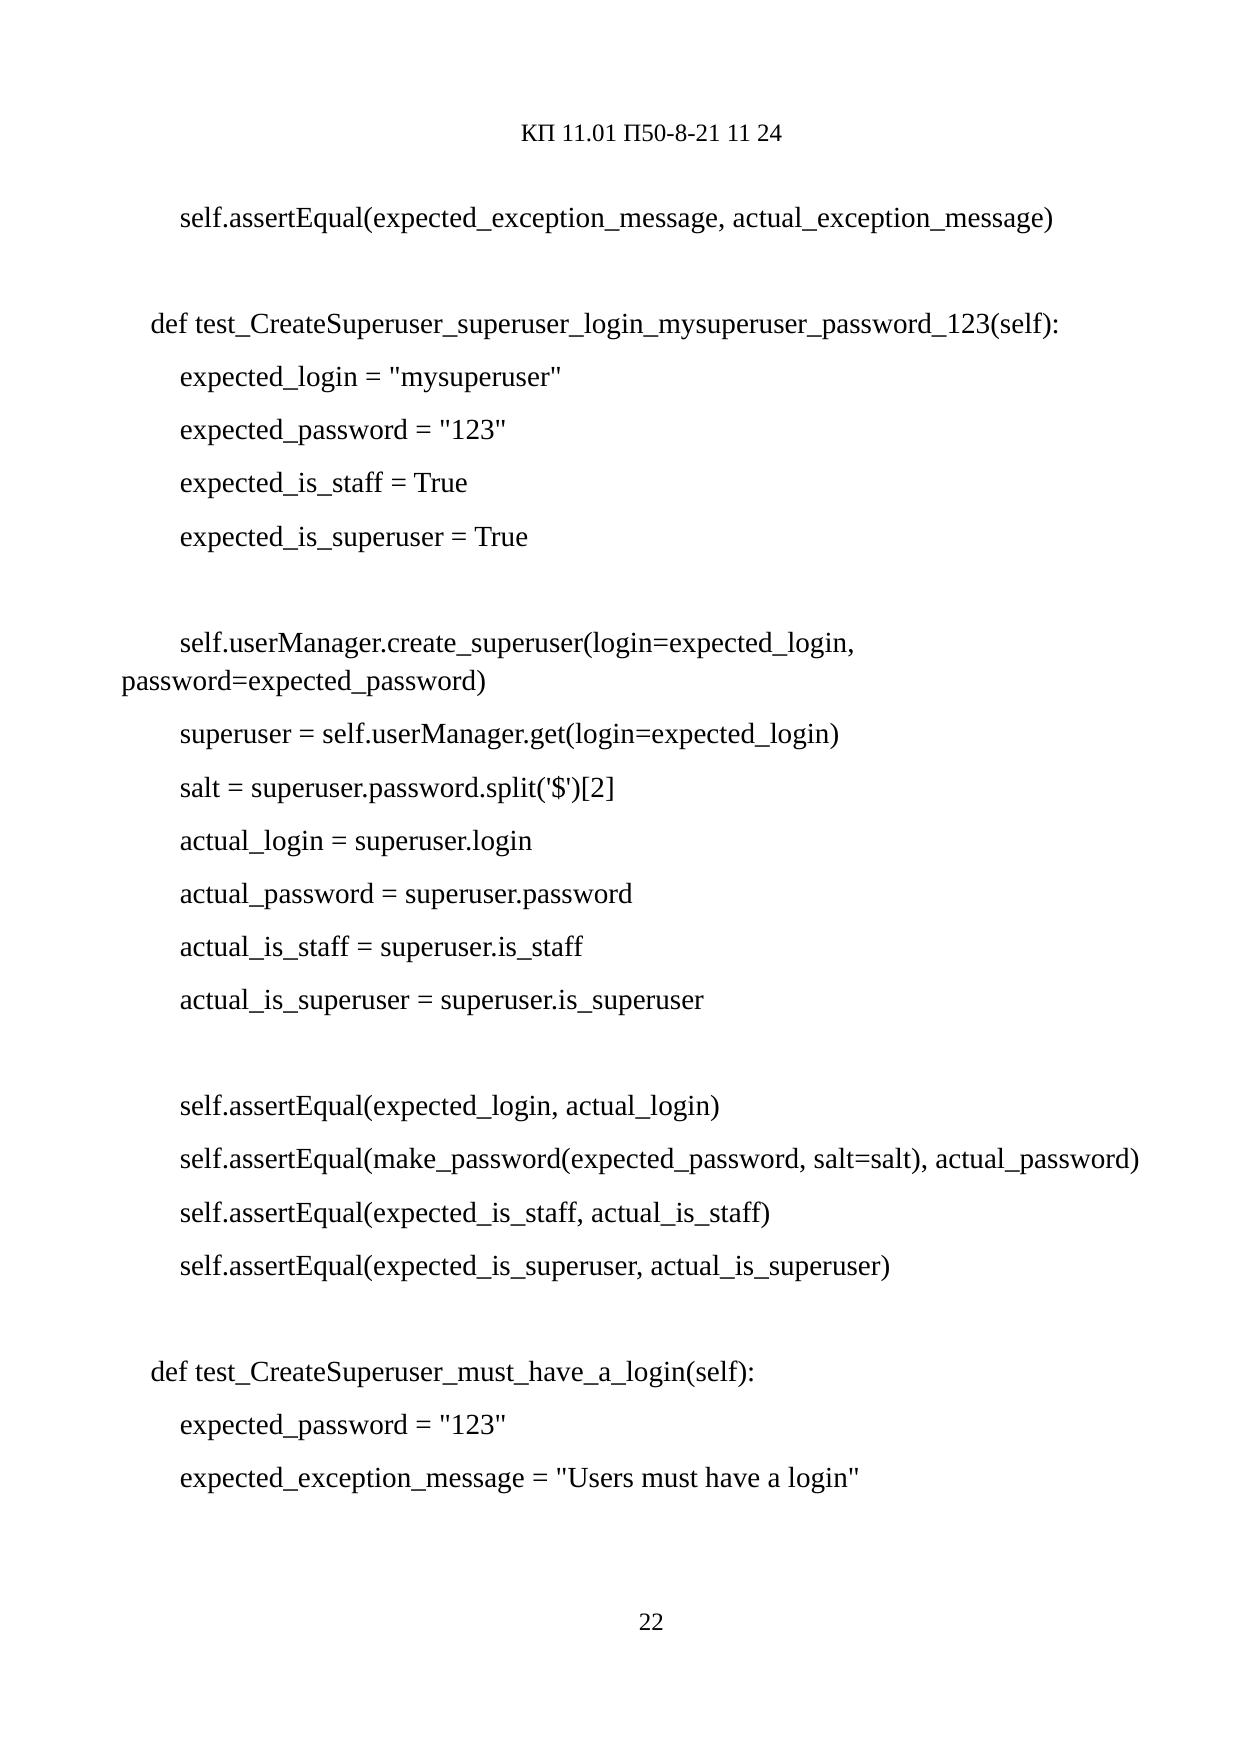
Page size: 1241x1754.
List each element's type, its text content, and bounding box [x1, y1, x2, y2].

text expected_is_staff = True [121, 466, 1181, 499]
text expected_password = "123" [121, 1407, 1181, 1441]
text expected_password = "123" [121, 412, 1181, 446]
text expected_exception_message = "Users must have a login" [121, 1460, 1181, 1494]
text self.assertEqual(expected_exception_message, actual_exception_message) [121, 200, 1181, 233]
text actual_password = superuser.password [121, 876, 1181, 909]
text self.userManager.create_superuser(login=expected_login, password=expected_password) [121, 625, 1181, 697]
text salt = superuser.password.split('$')[2] [121, 770, 1181, 803]
text self.assertEqual(expected_login, actual_login) [121, 1088, 1181, 1122]
text superuser = self.userManager.get(login=expected_login) [121, 717, 1181, 750]
text self.assertEqual(expected_is_superuser, actual_is_superuser) [121, 1248, 1181, 1281]
text self.assertEqual(expected_is_staff, actual_is_staff) [121, 1195, 1181, 1228]
text actual_login = superuser.login [121, 823, 1181, 856]
text def test_CreateSuperuser_must_have_a_login(self): [121, 1354, 1181, 1388]
text actual_is_superuser = superuser.is_superuser [121, 982, 1181, 1016]
text actual_is_staff = superuser.is_staff [121, 929, 1181, 963]
text expected_login = "mysuperuser" [121, 359, 1181, 393]
text self.assertEqual(make_password(expected_password, salt=salt), actual_password) [121, 1142, 1181, 1175]
text expected_is_superuser = True [121, 519, 1181, 552]
text def test_CreateSuperuser_superuser_login_mysuperuser_password_123(self): [121, 306, 1181, 340]
